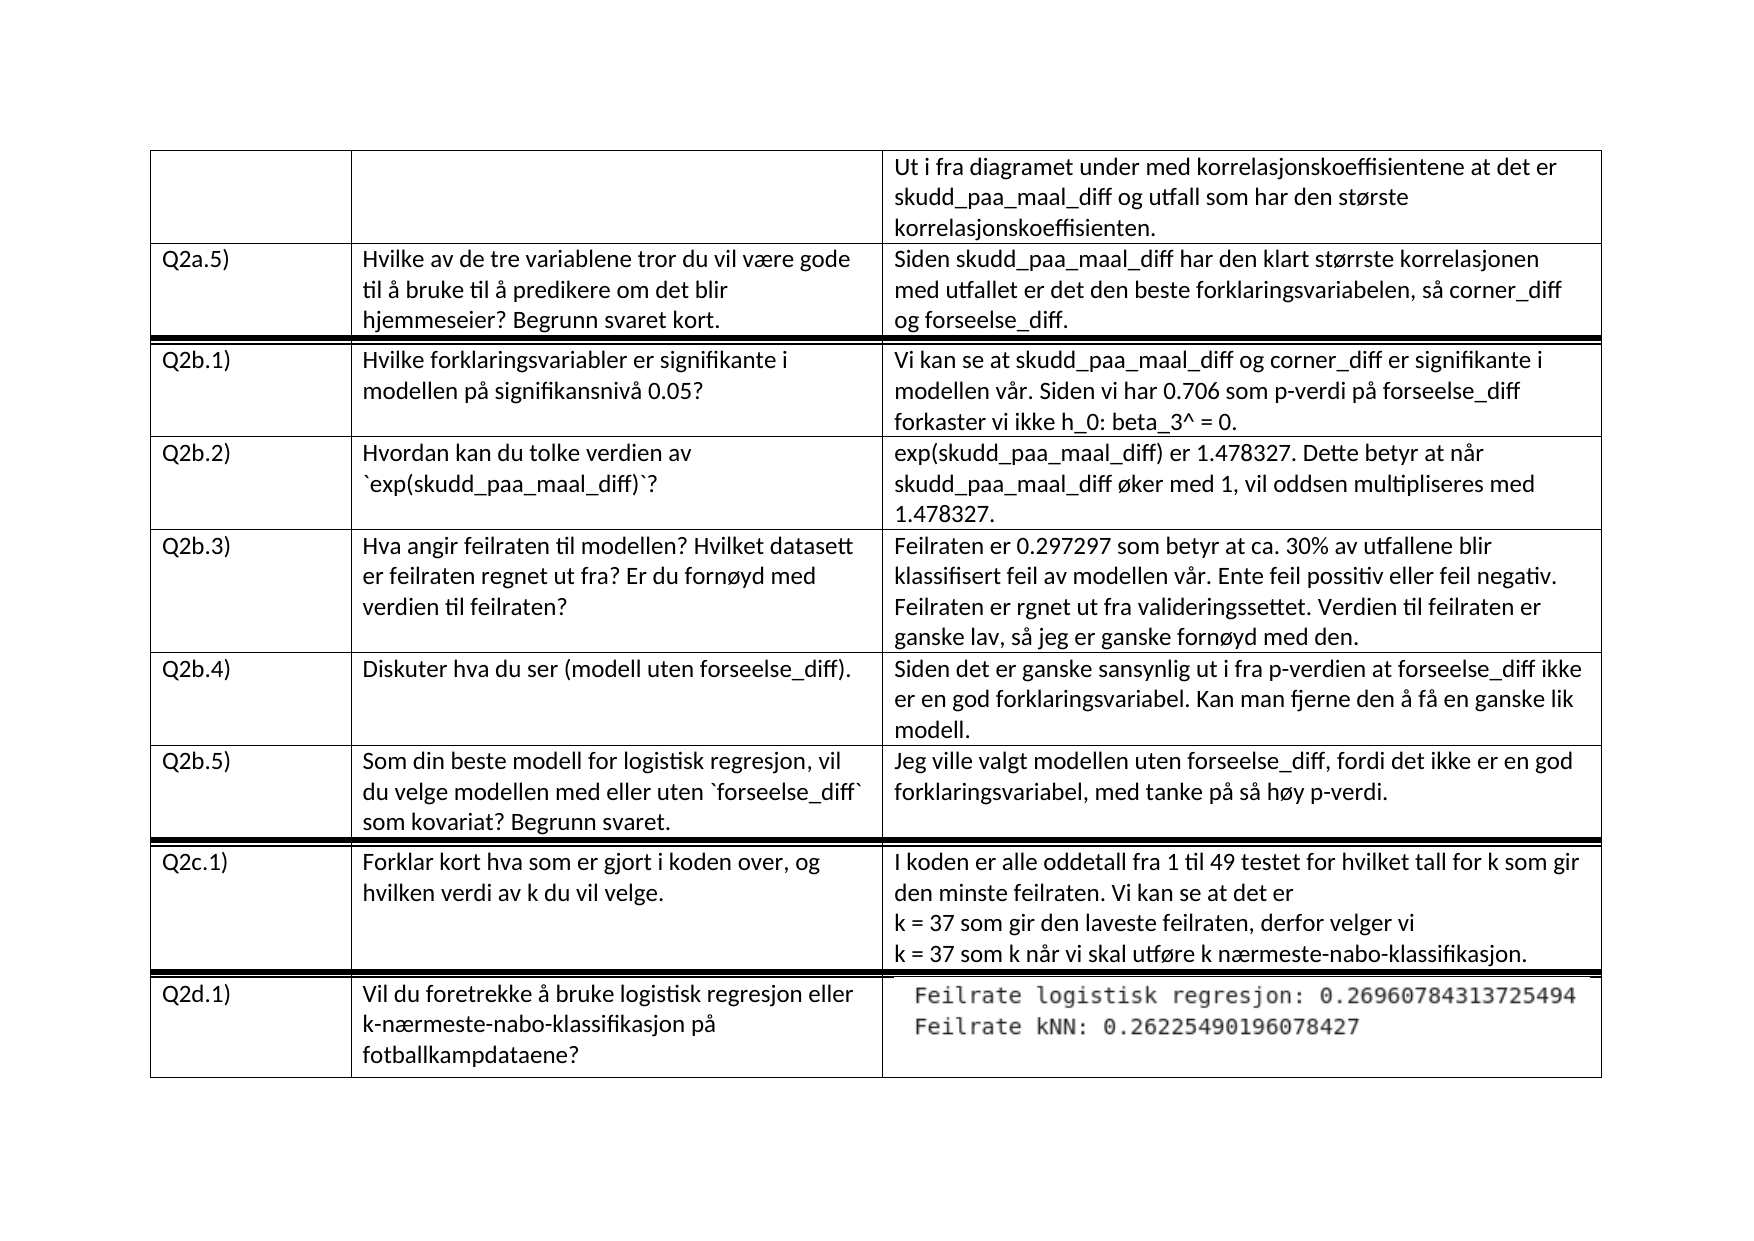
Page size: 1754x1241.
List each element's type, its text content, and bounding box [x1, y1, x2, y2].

table_cell exp(skudd_paa_maal_diff) er 1.478327. Dette betyr at når skudd_paa_maal_diff øker med 1, vil oddsen multipliseres med 1.478327. [883, 437, 1601, 529]
table_cell I koden er alle oddetall fra 1 til 49 testet for hvilket tall for k som gir den minste feilraten. Vi kan se at det er k = 37 som gir den laveste feilraten, derfor velger vi k = 37 som k når vi skal utføre k nærmeste-nabo-klassifikasjon. [883, 847, 1601, 968]
table_cell Vi kan se at skudd_paa_maal_diff og corner_diff er signifikante i modellen vår. Siden vi har 0.706 som p-verdi på forseelse_diff forkaster vi ikke h_0: beta_3^ = 0. [883, 345, 1601, 436]
table_cell Hva angir feilraten til modellen? Hvilket datasett er feilraten regnet ut fra? Er du fornøyd med verdien til feilraten? [352, 530, 882, 652]
table_cell Q2b.1) [151, 345, 351, 436]
table_cell Ut i fra diagramet under med korrelasjonskoeffisientene at det er skudd_paa_maal_diff og utfall som har den største korrelasjonskoeffisienten. [883, 151, 1601, 243]
table_cell Q2b.2) [151, 437, 351, 529]
table_cell Q2d.1) [151, 978, 351, 1077]
table_cell Siden det er ganske sansynlig ut i fra p-verdien at forseelse_diff ikke er en god forklaringsvariabel. Kan man fjerne den å få en ganske lik modell. [883, 653, 1601, 744]
table_cell [151, 151, 351, 243]
table_cell Diskuter hva du ser (modell uten forseelse_diff). [352, 653, 882, 744]
table_cell Feilraten er 0.297297 som betyr at ca. 30% av utfallene blir klassifisert feil av modellen vår. Ente feil possitiv eller feil negativ. Feilraten er rgnet ut fra valideringssettet. Verdien til feilraten er ganske lav, så jeg er ganske fornøyd med den. [883, 530, 1601, 652]
table_cell Q2a.5) [151, 244, 351, 335]
table_cell Q2c.1) [151, 847, 351, 968]
table_cell [883, 978, 1601, 1077]
table_cell Q2b.3) [151, 530, 351, 652]
table_cell [352, 151, 882, 243]
picture [894, 977, 1591, 1047]
table_cell Q2b.5) [151, 746, 351, 837]
table_cell Siden skudd_paa_maal_diff har den klart størrste korrelasjonen med utfallet er det den beste forklaringsvariabelen, så corner_diff og forseelse_diff. [883, 244, 1601, 335]
table_cell Hvilke forklaringsvariabler er signifikante i modellen på signifikansnivå 0.05? [352, 345, 882, 436]
table_cell Forklar kort hva som er gjort i koden over, og hvilken verdi av k du vil velge. [352, 847, 882, 968]
table_cell Vil du foretrekke å bruke logistisk regresjon eller k-nærmeste-nabo-klassifikasjon på fotballkampdataene? [352, 978, 882, 1077]
table_cell Q2b.4) [151, 653, 351, 744]
table_cell Jeg ville valgt modellen uten forseelse_diff, fordi det ikke er en god forklaringsvariabel, med tanke på så høy p-verdi. [883, 746, 1601, 837]
table_cell Hvilke av de tre variablene tror du vil være gode til å bruke til å predikere om det blir hjemmeseier? Begrunn svaret kort. [352, 244, 882, 335]
table_cell Hvordan kan du tolke verdien av `exp(skudd_paa_maal_diff)`? [352, 437, 882, 529]
table_cell Som din beste modell for logistisk regresjon, vil du velge modellen med eller uten `forseelse_diff` som kovariat? Begrunn svaret. [352, 746, 882, 837]
